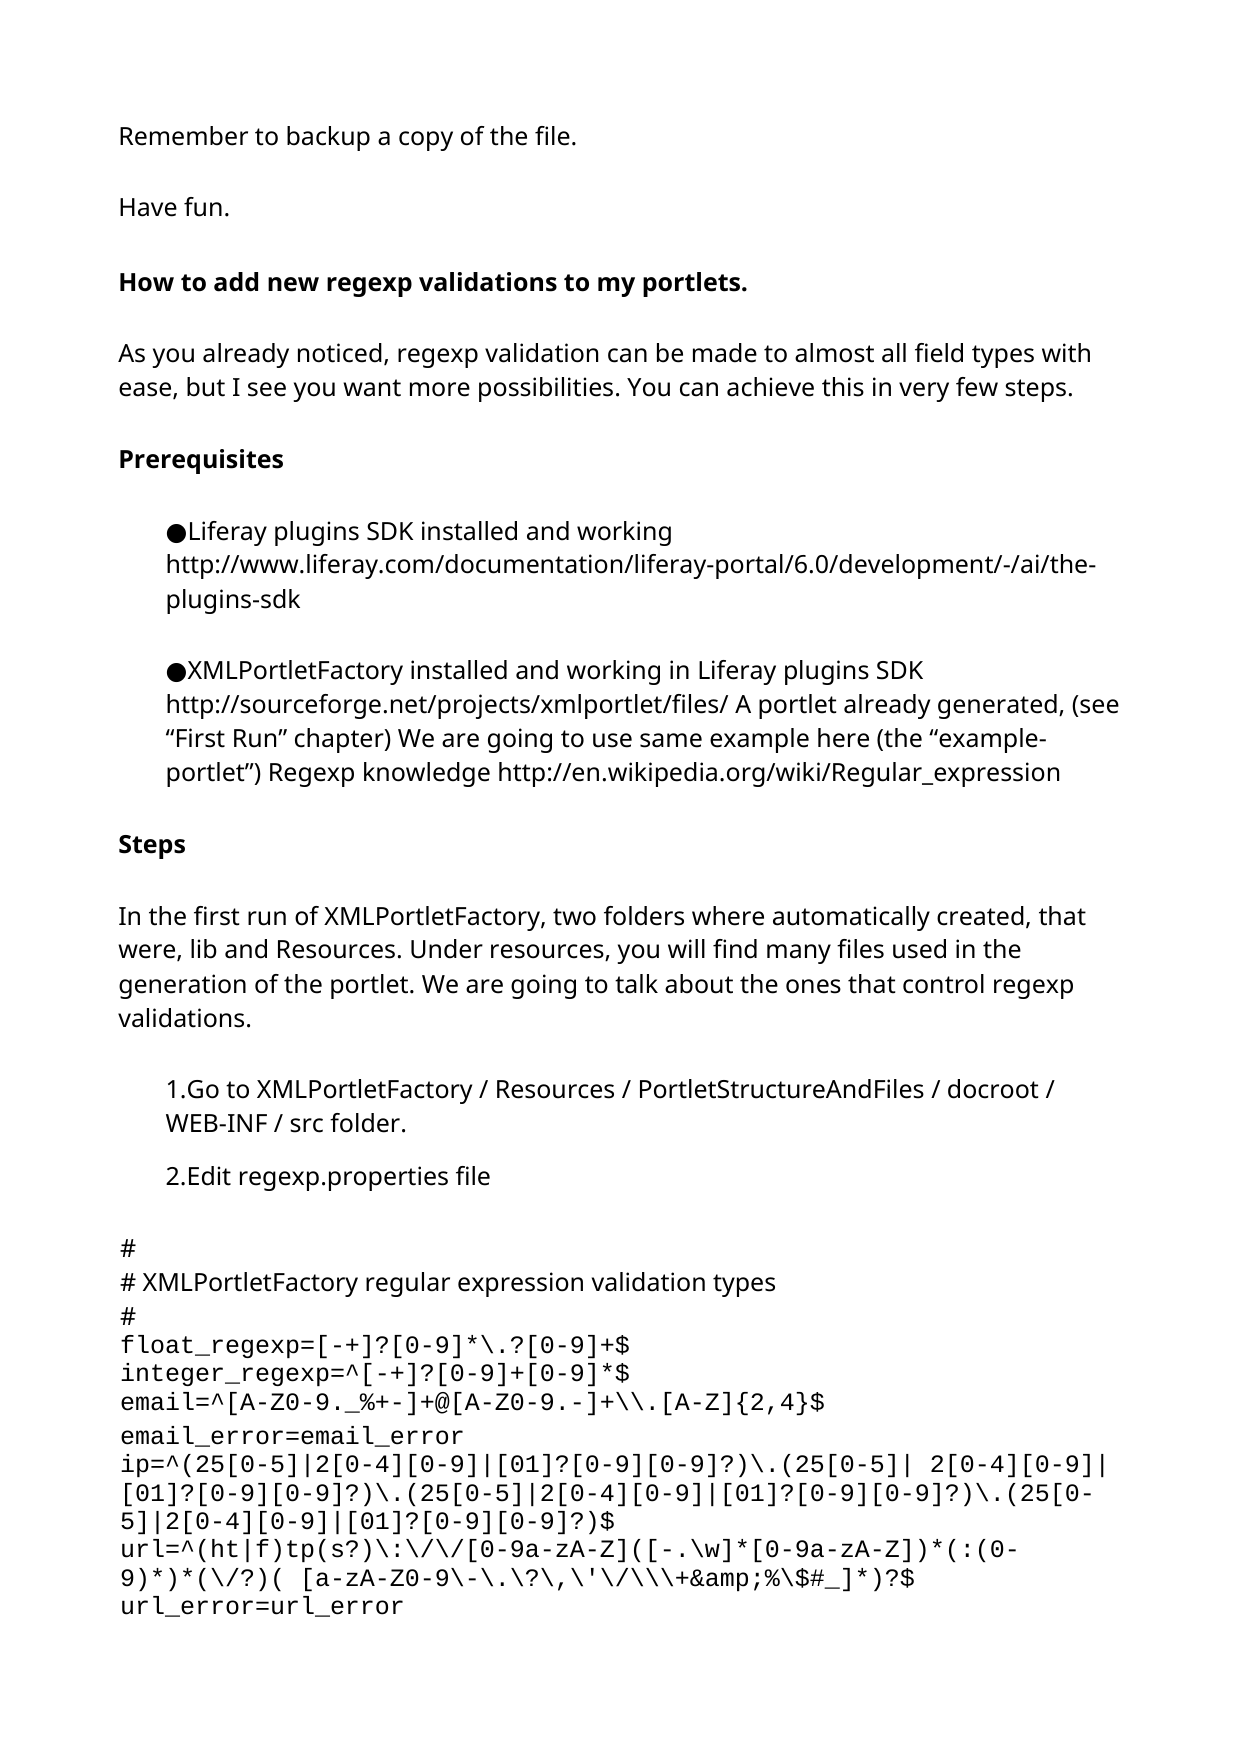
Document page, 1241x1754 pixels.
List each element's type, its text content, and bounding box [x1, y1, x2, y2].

text In the first run of XMLPortletFactory, two folders where automatically created, that were, lib and Resources. Under resources, you will find many files used in the generation of the portlet. We are going to talk about the ones that control regexp validations. [118, 898, 1122, 1034]
list Go to XMLPortletFactory / Resources / PortletStructureAndFiles / docroot / WEB-INF / src folder. [118, 1072, 1122, 1140]
text Have fun. [118, 190, 1122, 224]
text Steps [118, 827, 1122, 861]
list XMLPortletFactory installed and working in Liferay plugins SDK http://sourceforge.net/projects/xmlportlet/files/ A portlet already generated, (see “First Run” chapter) We are going to use same example here (the “example-portlet”) Regexp knowledge http://en.wikipedia.org/wiki/Regular_expression [118, 653, 1122, 789]
text Prerequisites [118, 442, 1122, 476]
text As you already noticed, regexp validation can be made to almost all field types with ease, but I see you want more possibilities. You can achieve this in very few steps. [118, 336, 1122, 404]
text # # XMLPortletFactory regular expression validation types # float_regexp=[-+]?[0-9]*\.?[0-9]+$ integer_regexp=^[-+]?[0-9]+[0-9]*$ email=^[A-Z0-9._%+-]+@[A-Z0-9.-]+\\.[A-Z]{2,4}$ email_error=email_error ip=^(25[0-5]|2[0-4][0-9]|[01]?[0-9][0-9]?)\.(25[0-5]| 2[0-4][0-9]|[01]?[0-9][0-9]?)\.(25[0-5]|2[0-4][0-9]|[01]?[0-9][0-9]?)\.(25[0-5]|2[0-4][0-9]|[01]?[0-9][0-9]?)$ url=^(ht|f)tp(s?)\:\/\/[0-9a-zA-Z]([-.\w]*[0-9a-zA-Z])*(:(0-9)*)*(\/?)( [a-zA-Z0-9\-\.\?\,\'\/\\\+&amp;%\$#_]*)?$ url_error=url_error [120, 1230, 1122, 1622]
text Remember to backup a copy of the file. [118, 118, 1122, 152]
list Liferay plugins SDK installed and working http://www.liferay.com/documentation/liferay-portal/6.0/development/-/ai/the-plugins-sdk [118, 513, 1122, 615]
list Edit regexp.properties file [118, 1159, 1122, 1193]
text How to add new regexp validations to my portlets. [118, 264, 1122, 298]
